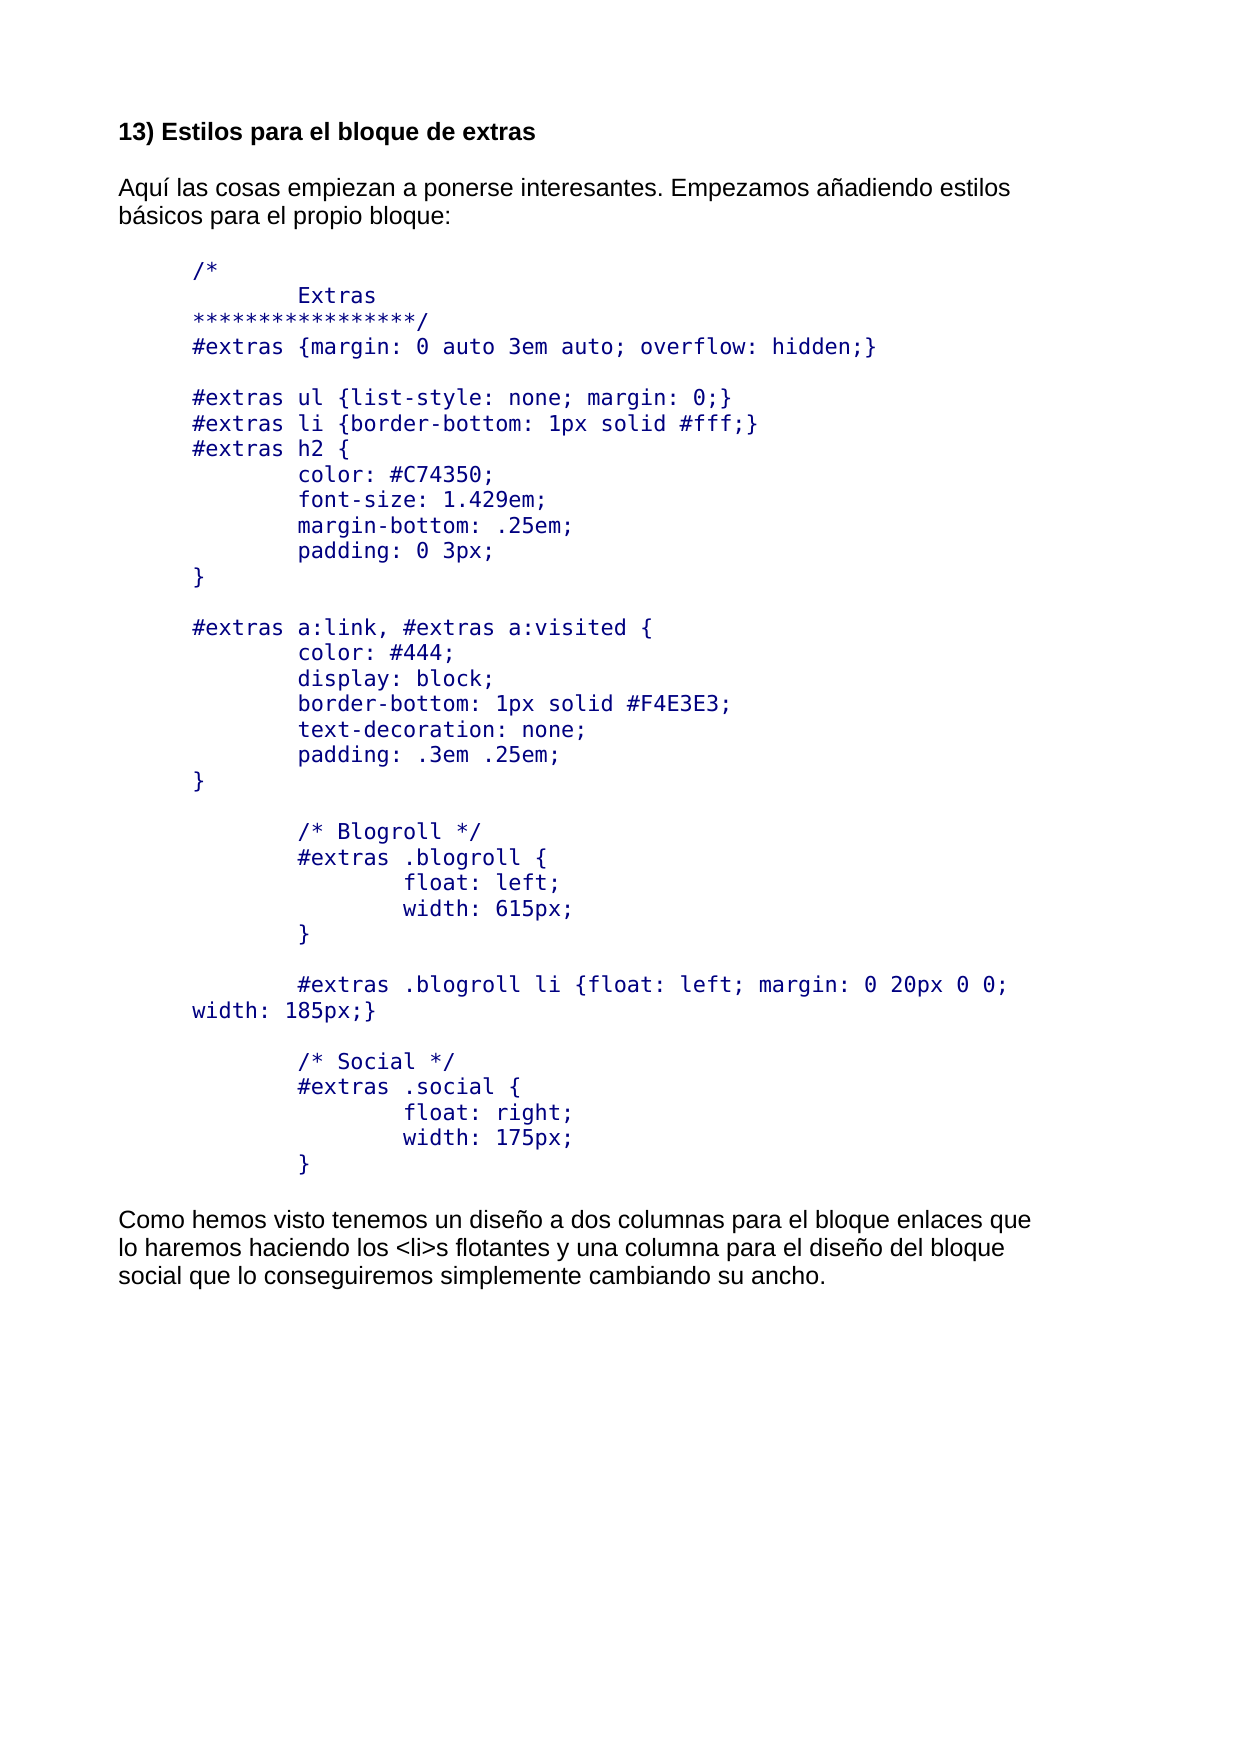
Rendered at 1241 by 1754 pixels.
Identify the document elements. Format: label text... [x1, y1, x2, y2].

text #extras {margin: 0 auto 3em auto; overflow: hidden;} [192, 334, 1059, 360]
text 13) Estilos para el bloque de extras [118, 118, 1059, 146]
text #extras ul {list-style: none; margin: 0;} [192, 385, 1059, 411]
text /* Blogroll */ [192, 819, 1059, 845]
text #extras a:link, #extras a:visited { [192, 615, 1059, 641]
text } [192, 1151, 1059, 1176]
text color: #C74350; [192, 462, 1059, 487]
text Aquí las cosas empiezan a ponerse interesantes. Empezamos añadiendo estilos básicos para el propio bloque: [118, 174, 1059, 230]
text #extras .blogroll li {float: left; margin: 0 20px 0 0; width: 185px;} [192, 972, 1059, 1023]
text display: block; [192, 666, 1059, 692]
text width: 175px; [192, 1125, 1059, 1151]
text *****************/ [192, 309, 1059, 334]
text } [192, 768, 1059, 794]
text Extras [192, 283, 1059, 309]
text /* [192, 258, 1059, 283]
text float: right; [192, 1100, 1059, 1125]
text #extras li {border-bottom: 1px solid #fff;} [192, 411, 1059, 436]
text padding: .3em .25em; [192, 743, 1059, 768]
text font-size: 1.429em; [192, 487, 1059, 513]
text border-bottom: 1px solid #F4E3E3; [192, 692, 1059, 717]
text margin-bottom: .25em; [192, 513, 1059, 538]
text #extras .blogroll { [192, 845, 1059, 870]
text /* Social */ [192, 1049, 1059, 1074]
text } [192, 564, 1059, 589]
text text-decoration: none; [192, 717, 1059, 743]
text } [192, 921, 1059, 947]
text float: left; [192, 870, 1059, 896]
text #extras h2 { [192, 436, 1059, 462]
text Como hemos visto tenemos un diseño a dos columnas para el bloque enlaces que lo haremos haciendo los <li>s flotantes y una columna para el diseño del bloque social que lo conseguiremos simplemente cambiando su ancho. [118, 1206, 1059, 1290]
text color: #444; [192, 641, 1059, 666]
text width: 615px; [192, 896, 1059, 921]
text #extras .social { [192, 1074, 1059, 1100]
text padding: 0 3px; [192, 538, 1059, 564]
